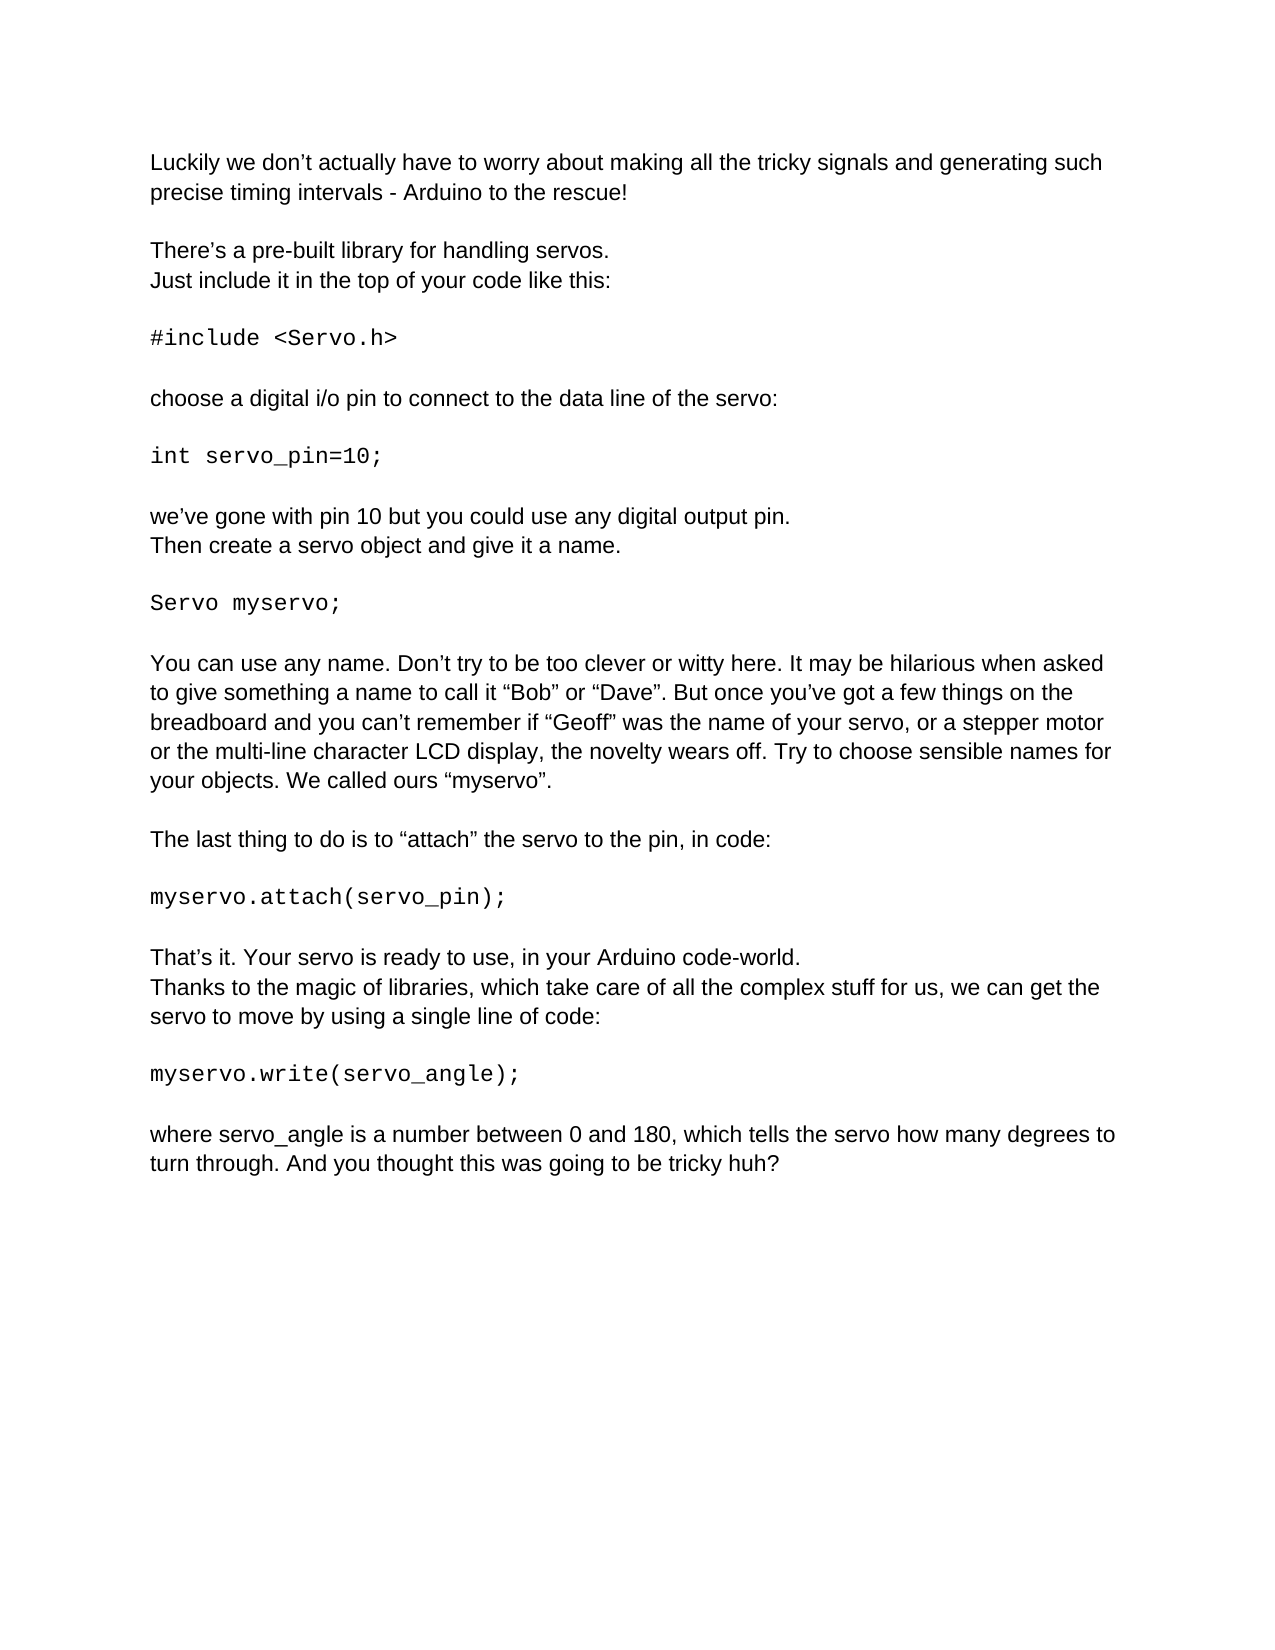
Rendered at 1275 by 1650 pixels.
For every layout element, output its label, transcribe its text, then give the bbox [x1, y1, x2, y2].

text we’ve gone with pin 10 but you could use any digital output pin. [150, 503, 1125, 529]
text where servo_angle is a number between 0 and 180, which tells the servo how many degrees to turn through. And you thought this was going to be tricky huh? [150, 1121, 1125, 1176]
text There’s a pre-built library for handling servos. [150, 238, 1125, 264]
text myservo.write(servo_angle); [150, 1062, 1125, 1088]
text #include <Servo.h> [150, 326, 1125, 352]
text Servo myservo; [150, 591, 1125, 617]
text Then create a servo object and give it a name. [150, 533, 1125, 558]
text Just include it in the top of your code like this: [150, 267, 1125, 293]
text The last thing to do is to “attach” the servo to the pin, in code: [150, 827, 1125, 852]
text You can use any name. Don’t try to be too clever or witty here. It may be hilarious when asked to give something a name to call it “Bob” or “Dave”. But once you’ve got a few things on the breadboard and you can’t remember if “Geoff” was the name of your servo, or a stepper motor or the multi-line character LCD display, the novelty wears off. Try to choose sensible names for your objects. We called ours “myservo”. [150, 651, 1125, 794]
text That’s it. Your servo is ready to use, in your Arduino code-world. [150, 945, 1125, 970]
text myservo.attach(servo_pin); [150, 886, 1125, 912]
text int servo_pin=10; [150, 444, 1125, 470]
text Thanks to the magic of libraries, which take care of all the complex stuff for us, we can get the servo to move by using a single line of code: [150, 974, 1125, 1029]
text choose a digital i/o pin to connect to the data line of the servo: [150, 385, 1125, 411]
text Luckily we don’t actually have to worry about making all the tricky signals and generating such precise timing intervals - Arduino to the rescue! [150, 150, 1125, 205]
